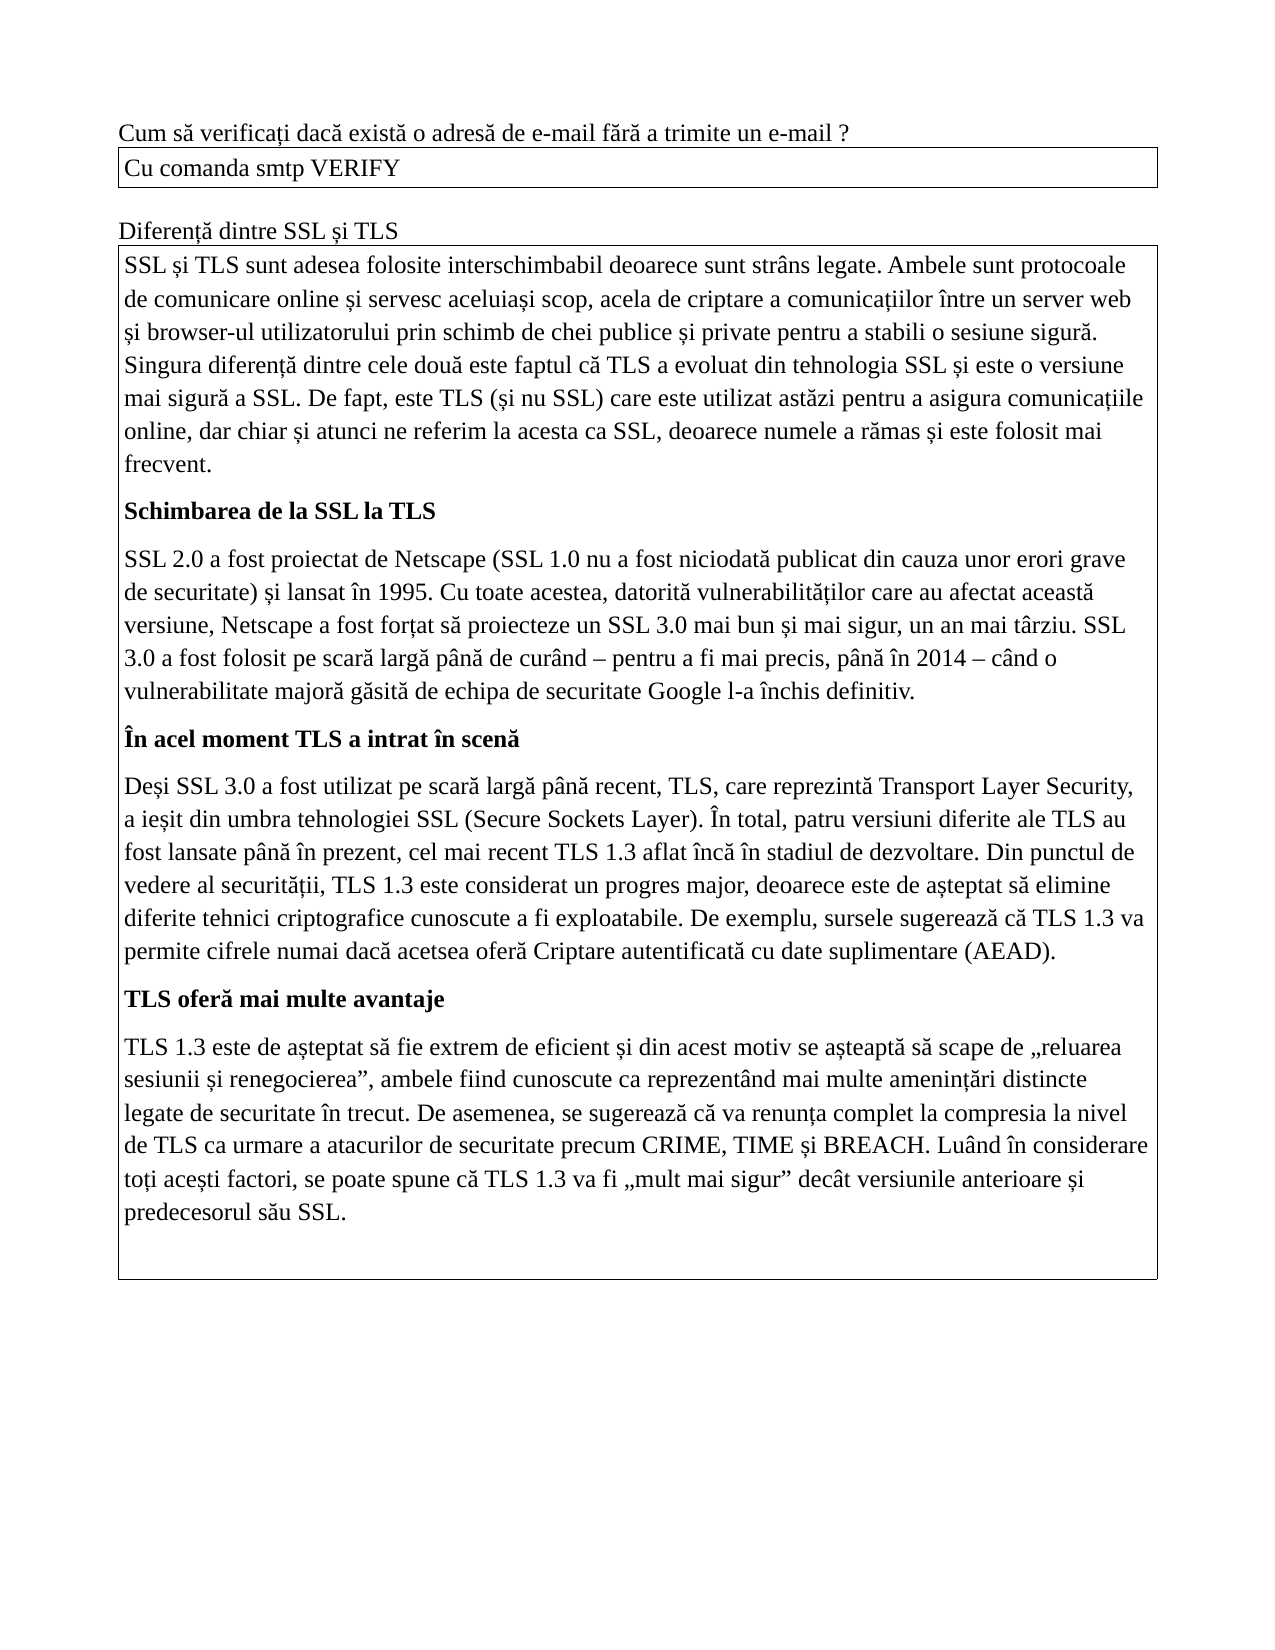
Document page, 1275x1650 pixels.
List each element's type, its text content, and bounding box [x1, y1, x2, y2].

table_header Cu comanda smtp VERIFY [119, 148, 1157, 187]
table_header SSL și TLS sunt adesea folosite interschimbabil deoarece sunt strâns legate. Ambele sunt protocoale de comunicare online și servesc aceluiași scop, acela de criptare a comunicațiilor între un server web și browser-ul utilizatorului prin schimb de chei publice și private pentru a stabili o sesiune sigură. Singura diferență dintre cele două este faptul că TLS a evoluat din tehnologia SSL și este o versiune mai sigură a SSL. De fapt, este TLS (și nu SSL) care este utilizat astăzi pentru a asigura comunicațiile online, dar chiar și atunci ne referim la acesta ca SSL, deoarece numele a rămas și este folosit mai frecvent. Schimbarea de la SSL la TLS SSL 2.0 a fost proiectat de Netscape (SSL 1.0 nu a fost niciodată publicat din cauza unor erori grave de securitate) și lansat în 1995. Cu toate acestea, datorită vulnerabilităților care au afectat această versiune, Netscape a fost forțat să proiecteze un SSL 3.0 mai bun și mai sigur, un an mai târziu. SSL 3.0 a fost folosit pe scară largă până de curând – pentru a fi mai precis, până în 2014 – când o vulnerabilitate majoră găsită de echipa de securitate Google l-a închis definitiv. În acel moment TLS a intrat în scenă Deși SSL 3.0 a fost utilizat pe scară largă până recent, TLS, care reprezintă Transport Layer Security, a ieșit din umbra tehnologiei SSL (Secure Sockets Layer). În total, patru versiuni diferite ale TLS au fost lansate până în prezent, cel mai recent TLS 1.3 aflat încă în stadiul de dezvoltare. Din punctul de vedere al securității, TLS 1.3 este considerat un progres major, deoarece este de așteptat să elimine diferite tehnici criptografice cunoscute a fi exploatabile. De exemplu, sursele sugerează că TLS 1.3 va permite cifrele numai dacă acetsea oferă Criptare autentificată cu date suplimentare (AEAD). TLS oferă mai multe avantaje TLS 1.3 este de așteptat să fie extrem de eficient și din acest motiv se așteaptă să scape de „reluarea sesiunii și renegocierea”, ambele fiind cunoscute ca reprezentând mai multe amenințări distincte legate de securitate în trecut. De asemenea, se sugerează că va renunța complet la compresia la nivel de TLS ca urmare a atacurilor de securitate precum CRIME, TIME și BREACH. Luând în considerare toți acești factori, se poate spune că TLS 1.3 va fi „mult mai sigur” decât versiunile anterioare și predecesorul său SSL. [119, 246, 1157, 1279]
text Cum să verificați dacă există o adresă de e-mail fără a trimite un e-mail ? [118, 118, 1157, 147]
text Diferență dintre SSL și TLS [118, 216, 1157, 245]
